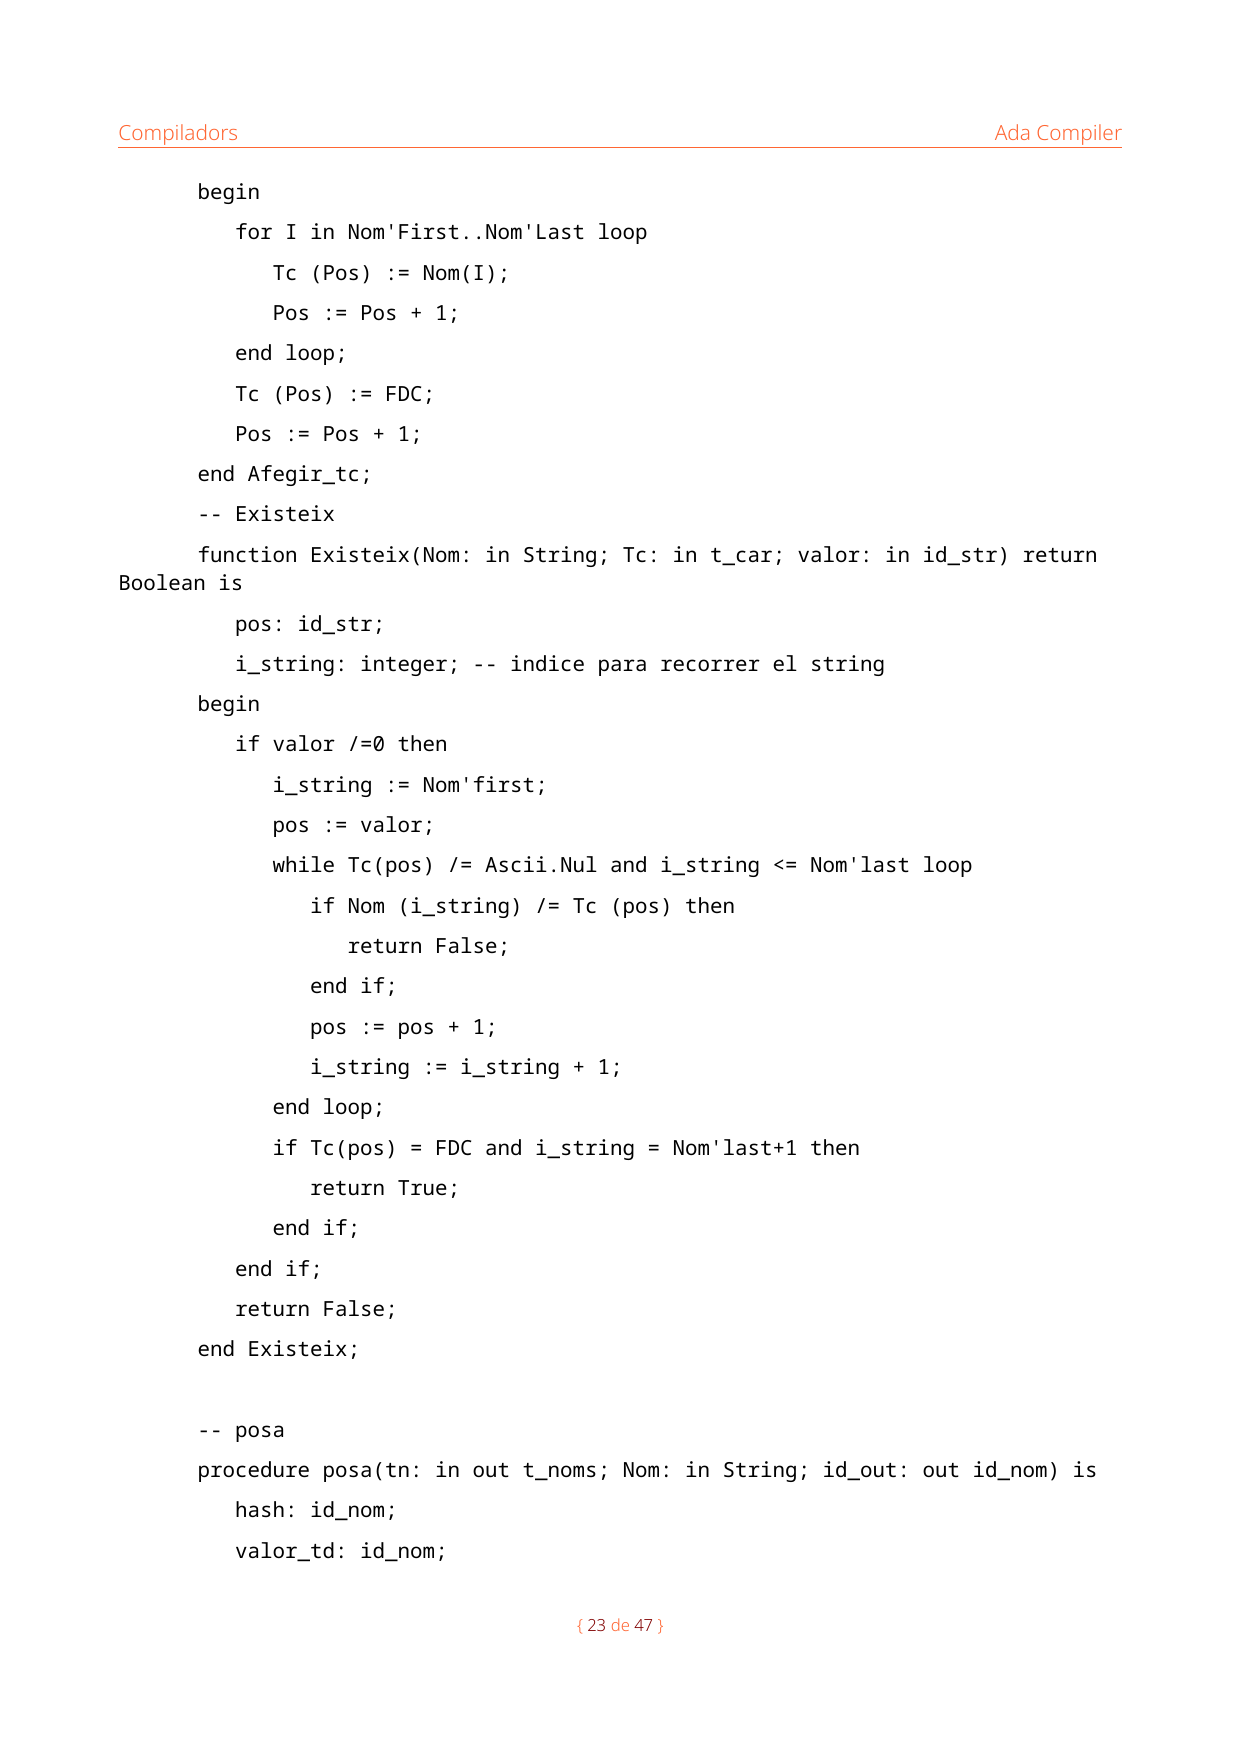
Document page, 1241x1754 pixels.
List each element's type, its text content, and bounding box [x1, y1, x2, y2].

text i_string: integer; -- indice para recorrer el string [118, 649, 1122, 677]
text for I in Nom'First..Nom'Last loop [118, 217, 1122, 246]
text if Nom (i_string) /= Tc (pos) then [118, 891, 1122, 919]
text end loop; [118, 1092, 1122, 1121]
text end Afegir_tc; [118, 459, 1122, 488]
text end if; [118, 971, 1122, 1000]
text hash: id_nom; [118, 1496, 1122, 1524]
text valor_td: id_nom; [118, 1536, 1122, 1564]
text -- posa [118, 1415, 1122, 1443]
text return False; [118, 931, 1122, 959]
text i_string := Nom'first; [118, 770, 1122, 798]
text function Existeix(Nom: in String; Tc: in t_car; valor: in id_str) return Boolean is [118, 540, 1122, 597]
text Tc (Pos) := FDC; [118, 379, 1122, 407]
text if valor /=0 then [118, 729, 1122, 758]
text end if; [118, 1213, 1122, 1242]
text return True; [118, 1173, 1122, 1201]
text begin [118, 689, 1122, 718]
text Pos := Pos + 1; [118, 298, 1122, 326]
text end Existeix; [118, 1334, 1122, 1363]
text pos: id_str; [118, 609, 1122, 637]
text pos := pos + 1; [118, 1012, 1122, 1040]
text begin [118, 177, 1122, 206]
text while Tc(pos) /= Ascii.Nul and i_string <= Nom'last loop [118, 851, 1122, 879]
text procedure posa(tn: in out t_noms; Nom: in String; id_out: out id_nom) is [118, 1455, 1122, 1484]
text i_string := i_string + 1; [118, 1052, 1122, 1081]
text Tc (Pos) := Nom(I); [118, 258, 1122, 286]
text end if; [118, 1254, 1122, 1282]
text end loop; [118, 338, 1122, 367]
text if Tc(pos) = FDC and i_string = Nom'last+1 then [118, 1133, 1122, 1161]
text return False; [118, 1294, 1122, 1322]
text Pos := Pos + 1; [118, 419, 1122, 447]
text pos := valor; [118, 810, 1122, 839]
text -- Existeix [118, 499, 1122, 528]
